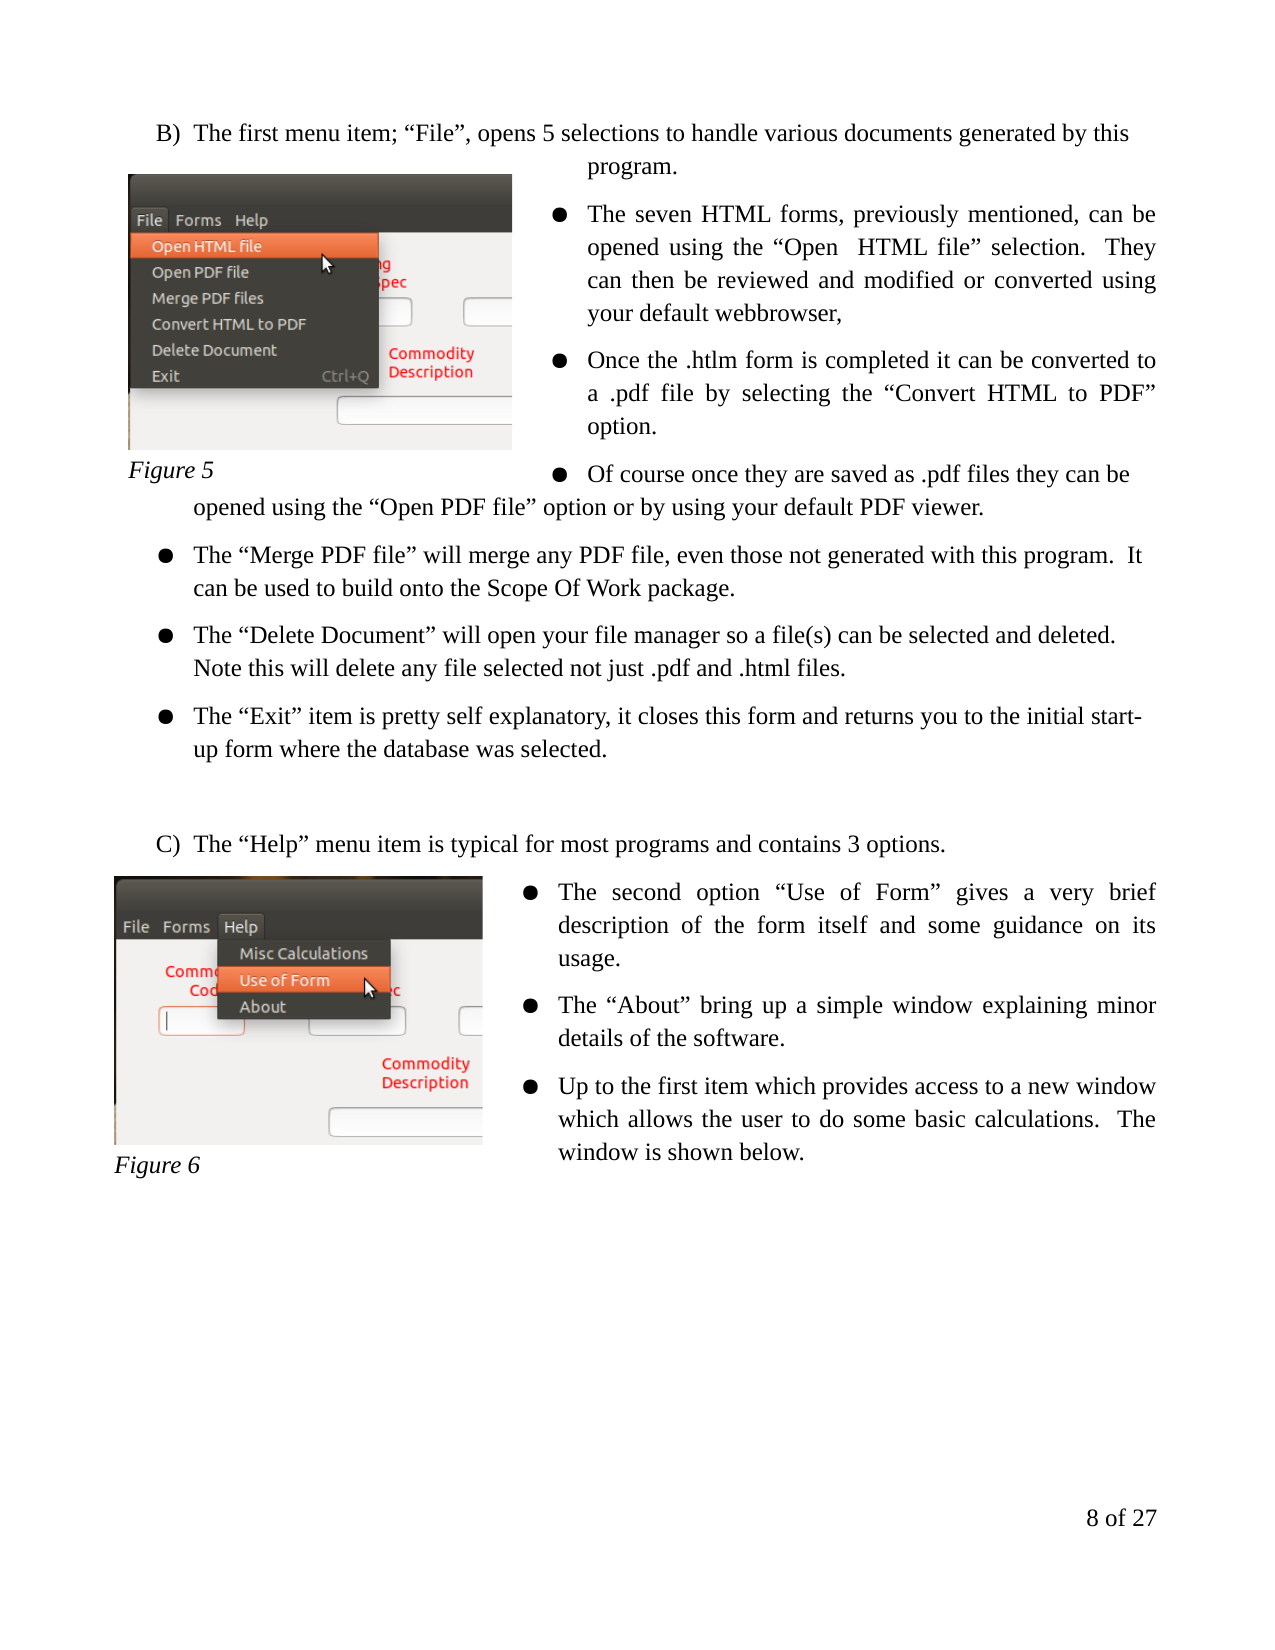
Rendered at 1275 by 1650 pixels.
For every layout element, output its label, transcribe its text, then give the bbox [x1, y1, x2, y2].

list The “Merge PDF file” will merge any PDF file, even those not generated with this program. It can be used to build onto the Scope Of Work package. [156, 540, 1157, 601]
list Once the .htlm form is completed it can be converted to a .pdf file by selecting the “Convert HTML to PDF” option. [513, 345, 1157, 440]
list The “Help” menu item is typical for most programs and contains 3 options. [156, 829, 1157, 858]
list [114, 864, 483, 876]
list The “About” bring up a simple window explaining minor details of the software. [483, 990, 1157, 1052]
list The second option “Use of Form” gives a very brief description of the form itself and some guidance on its usage. [483, 877, 1157, 972]
picture [114, 876, 483, 1145]
list Of course once they are saved as .pdf files they can be opened using the “Open PDF file” option or by using your default PDF viewer. [156, 459, 1157, 521]
list The “Delete Document” will open your file manager so a file(s) can be selected and deleted. Note this will delete any file selected not just .pdf and .html files. [156, 620, 1157, 682]
list The “Exit” item is pretty self explanatory, it closes this form and returns you to the initial start-up form where the database was selected. [156, 701, 1157, 763]
list Up to the first item which provides access to a new window which allows the user to do some basic calculations. The window is shown below. [483, 1071, 1157, 1166]
picture [128, 174, 513, 450]
list The seven HTML forms, previously mentioned, can be opened using the “Open HTML file” selection. They can then be reviewed and modified or converted using your default webbrowser, [513, 199, 1157, 327]
list Figure 5 [128, 450, 512, 483]
list Figure 6 [114, 1145, 483, 1179]
list The first menu item; “File”, opens 5 selections to handle various documents generated by this program. [128, 118, 1157, 180]
